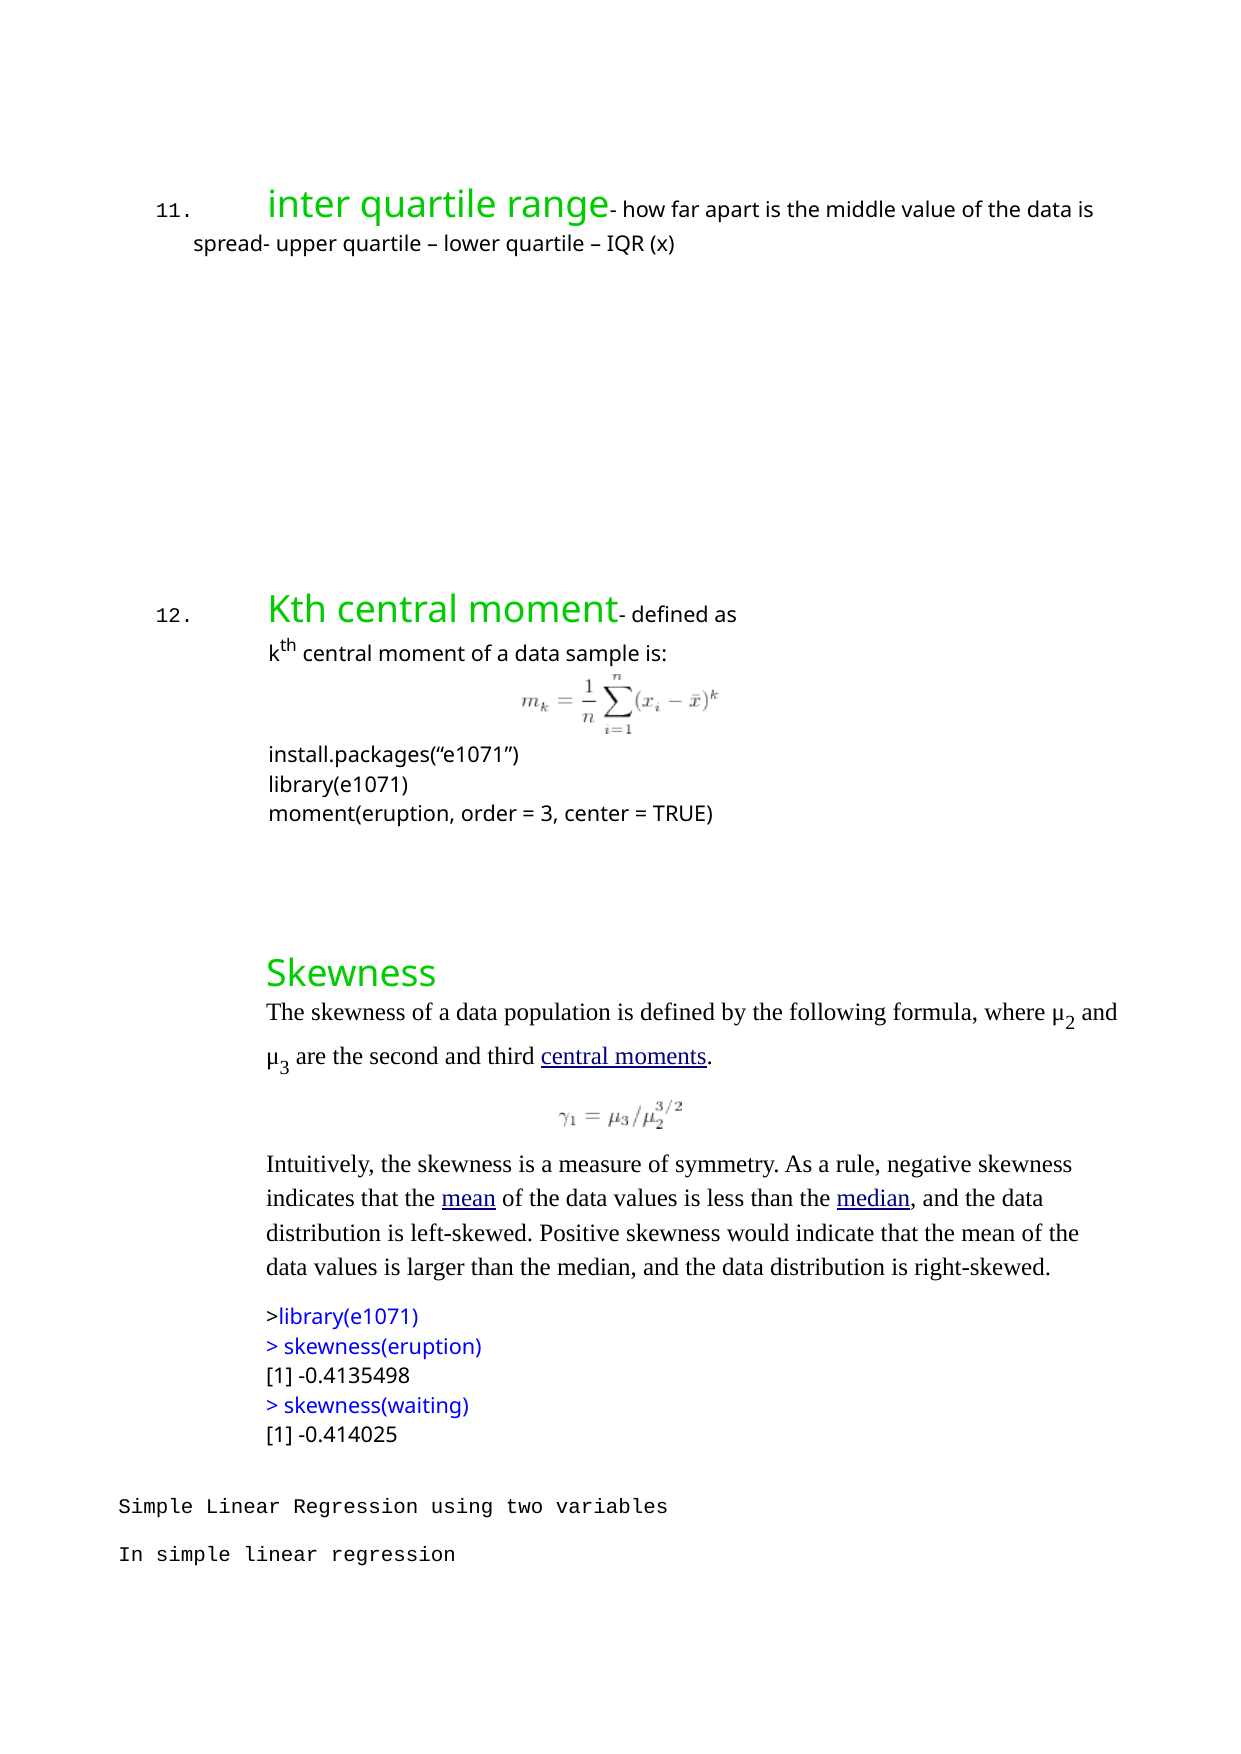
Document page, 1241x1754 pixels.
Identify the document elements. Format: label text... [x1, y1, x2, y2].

picture [558, 1100, 682, 1129]
list moment(eruption, order = 3, center = TRUE) [231, 798, 1122, 828]
text [1] -0.414025 [118, 1419, 1122, 1449]
text > skewness(eruption) [118, 1331, 1122, 1361]
list Kth central moment- defined as [156, 582, 1122, 633]
list kth central moment of a data sample is: [231, 633, 1122, 667]
text The skewness of a data population is defined by the following formula, where μ2 and μ3 are the second and third central moments. [118, 997, 1122, 1079]
list install.packages(“e1071”) [231, 739, 1122, 769]
text Simple Linear Regression using two variables [118, 1496, 1122, 1520]
text [1] -0.4135498 [118, 1361, 1122, 1390]
list library(e1071) [231, 769, 1122, 798]
text >library(e1071) [118, 1302, 1122, 1331]
picture [521, 674, 719, 734]
text Intuitively, the skewness is a measure of symmetry. As a rule, negative skewness indicates that the mean of the data values is less than the median, and the data distribution is left-skewed. Positive skewness would indicate that the mean of the data values is larger than the median, and the data distribution is right-skewed. [118, 1149, 1122, 1281]
list inter quartile range- how far apart is the middle value of the data is spread- upper quartile – lower quartile – IQR (x) [156, 177, 1122, 258]
text In simple linear regression [118, 1543, 1122, 1567]
text > skewness(waiting) [118, 1390, 1122, 1419]
text Skewness [118, 946, 1122, 997]
